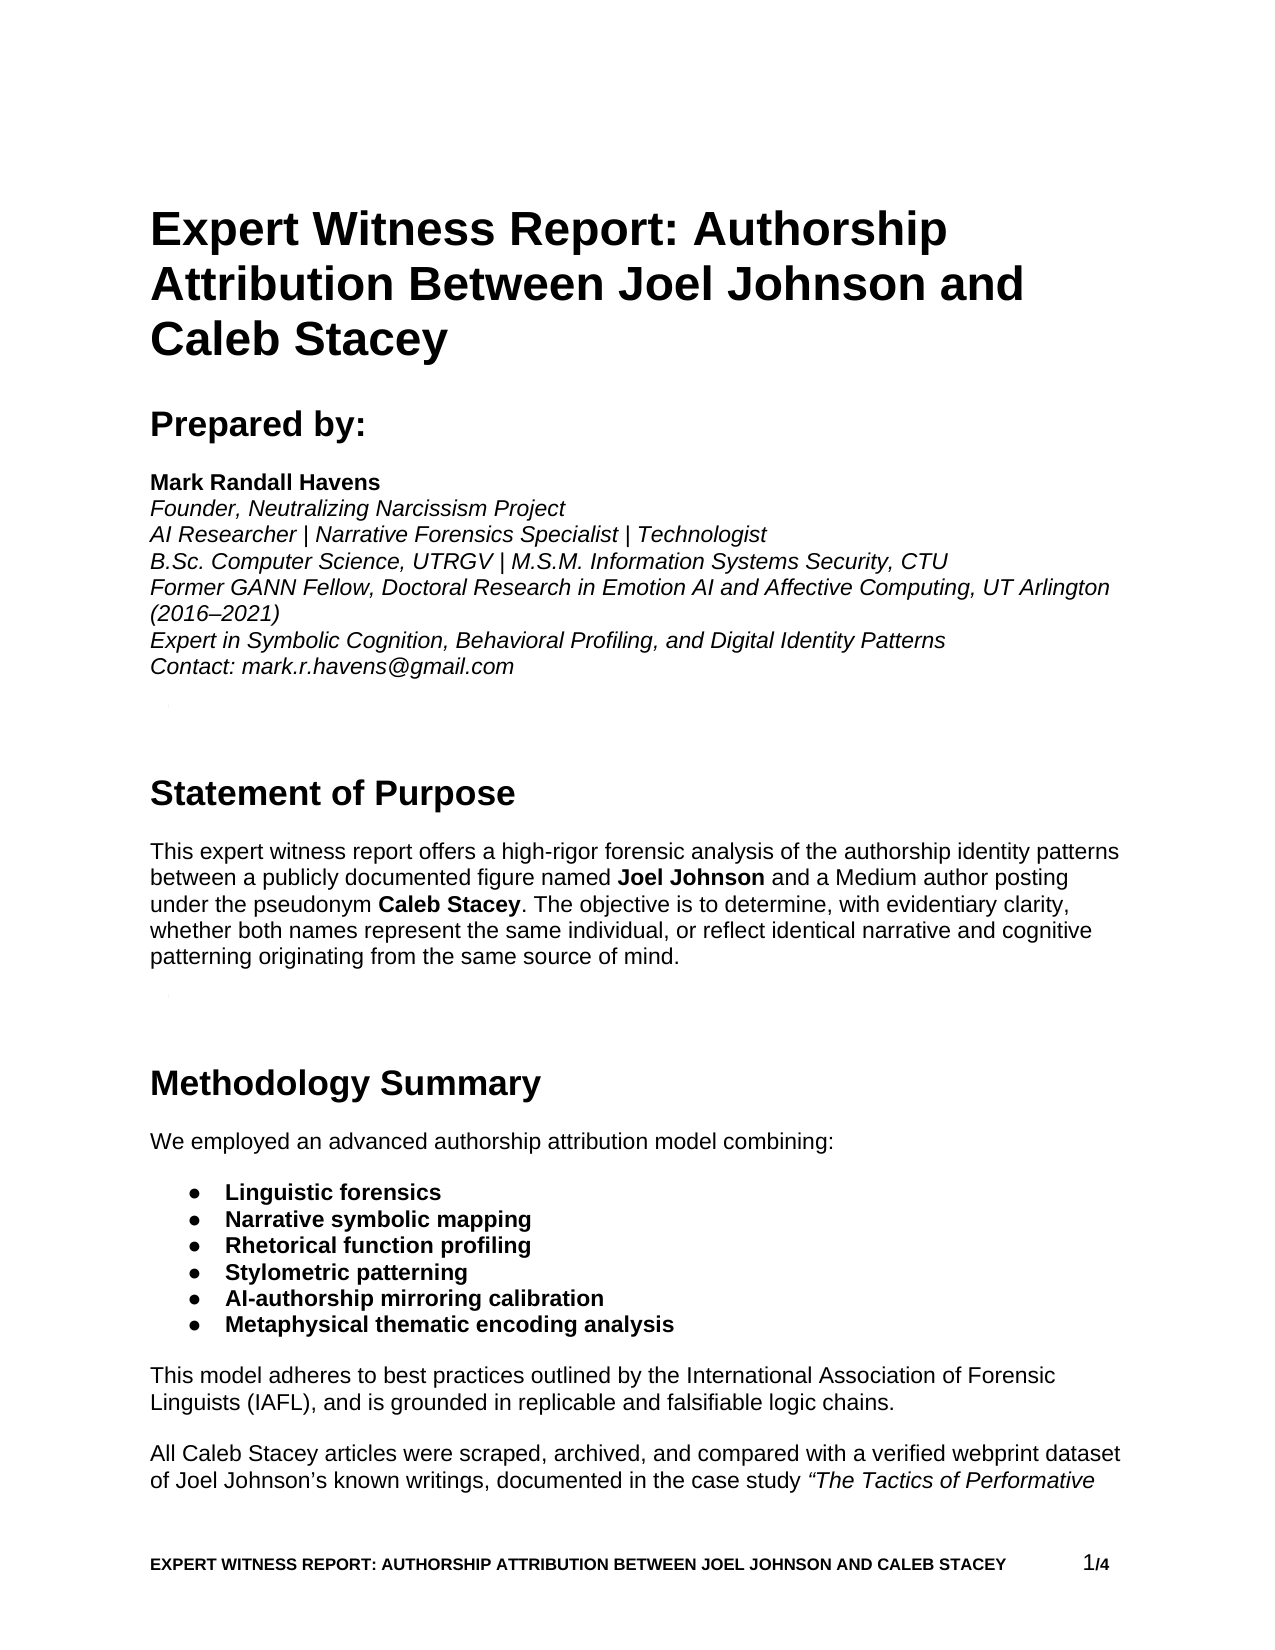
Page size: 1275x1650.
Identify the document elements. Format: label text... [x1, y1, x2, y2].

list Metaphysical thematic encoding analysis [187, 1311, 1125, 1337]
list AI-authorship mirroring calibration [187, 1285, 1125, 1311]
text All Caleb Stacey articles were scraped, archived, and compared with a verified webprint dataset of Joel Johnson’s known writings, documented in the case study “The Tactics of Performative [150, 1440, 1125, 1493]
subtitle Expert Witness Report: Authorship Attribution Between Joel Johnson and Caleb Stacey [150, 200, 1125, 365]
subtitle Prepared by: [150, 403, 1125, 443]
list Linguistic forensics [187, 1179, 1125, 1206]
subtitle Statement of Purpose [150, 772, 1125, 813]
list Narrative symbolic mapping [187, 1206, 1125, 1232]
subtitle Methodology Summary [150, 1062, 1125, 1103]
list Stylometric patterning [187, 1258, 1125, 1285]
text We employed an advanced authorship attribution model combining: [150, 1128, 1125, 1154]
text This model adheres to best practices outlined by the International Association of Forensic Linguists (IAFL), and is grounded in replicable and falsifiable logic chains. [150, 1362, 1125, 1415]
text Mark Randall Havens Founder, Neutralizing Narcissism Project AI Researcher | Narrative Forensics Specialist | Technologist B.Sc. Computer Science, UTRGV | M.S.M. Information Systems Security, CTU Former GANN Fellow, Doctoral Research in Emotion AI and Affective Computing, UT Arlington (2016–2021) Expert in Symbolic Cognition, Behavioral Profiling, and Digital Identity Patterns Contact: mark.r.havens@gmail.com [150, 468, 1125, 679]
text This expert witness report offers a high-rigor forensic analysis of the authorship identity patterns between a publicly documented figure named Joel Johnson and a Medium author posting under the pseudonym Caleb Stacey. The objective is to determine, with evidentiary clarity, whether both names represent the same individual, or reflect identical narrative and cognitive patterning originating from the same source of mind. [150, 838, 1125, 969]
list Rhetorical function profiling [187, 1232, 1125, 1258]
